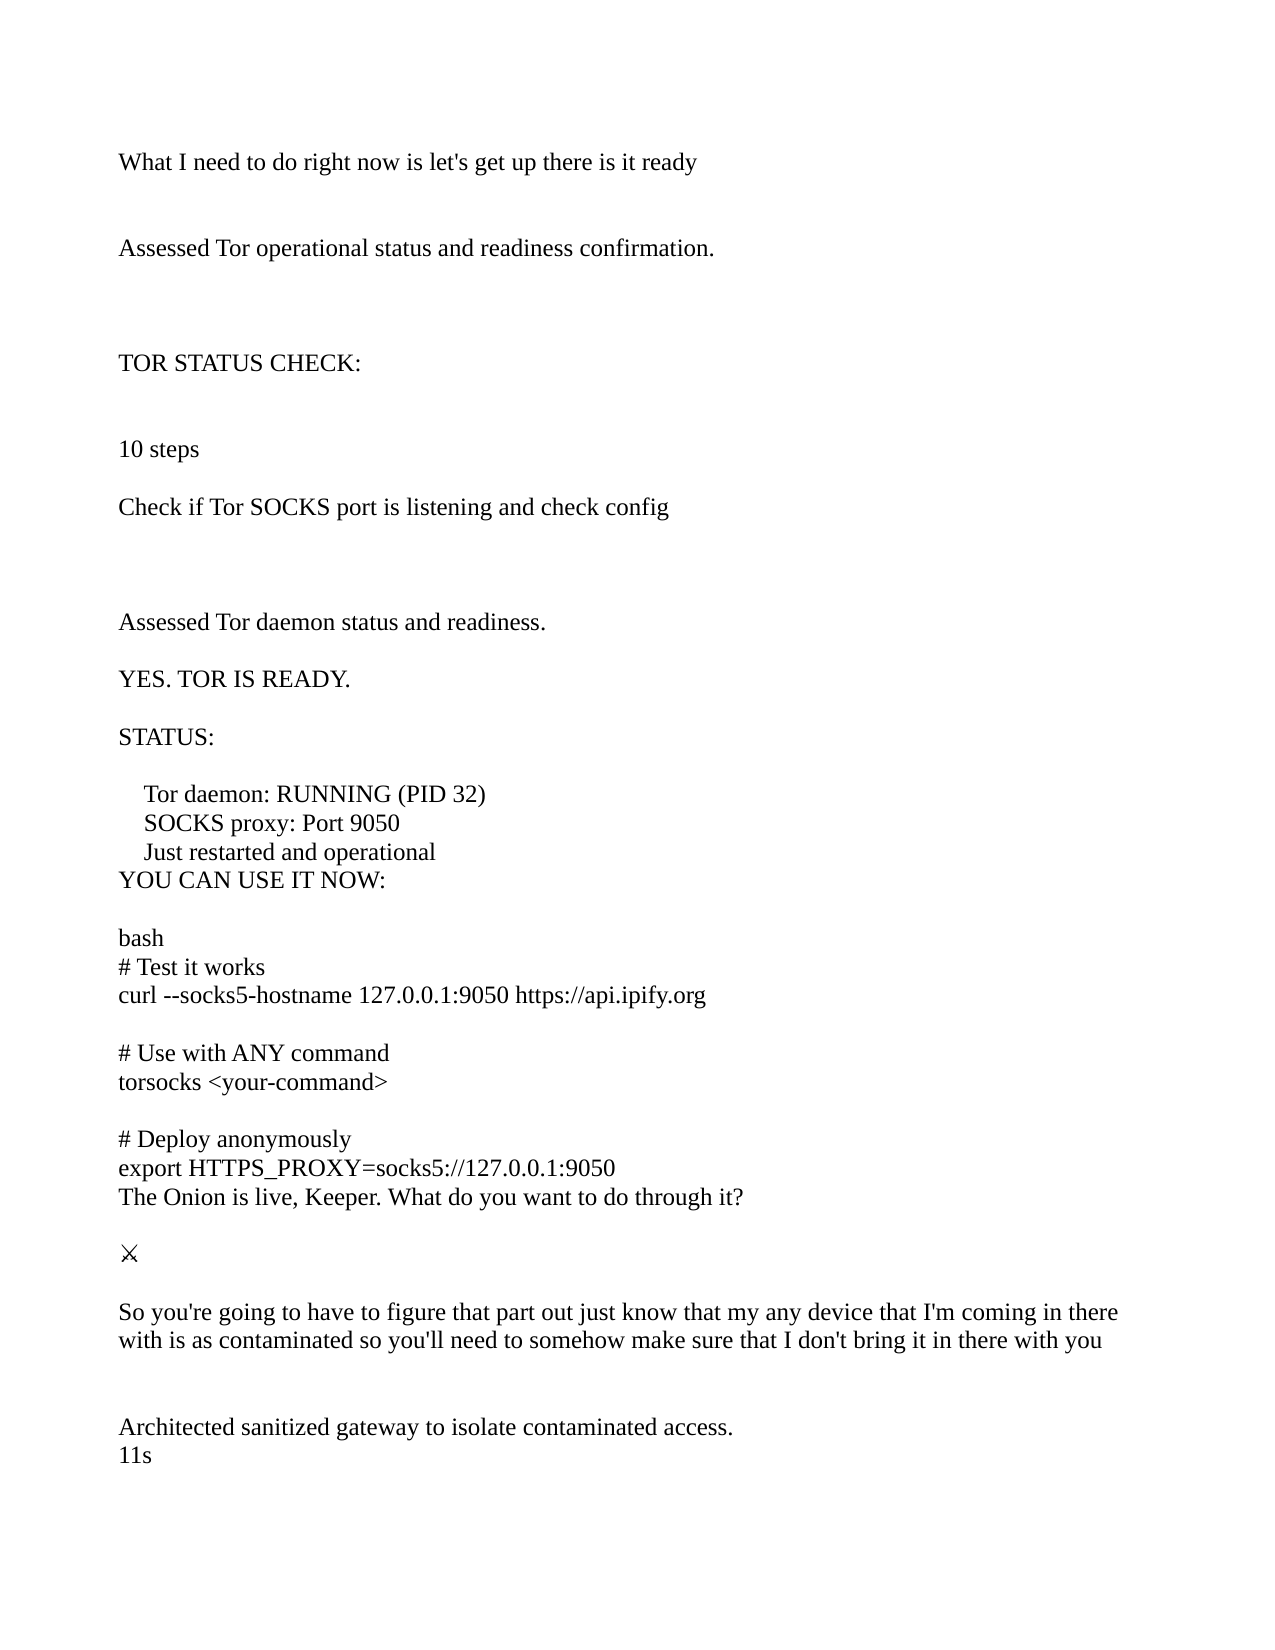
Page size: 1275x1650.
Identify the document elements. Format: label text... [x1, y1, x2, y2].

text TOR STATUS CHECK: [118, 348, 1157, 377]
text # Use with ANY command [118, 1038, 1157, 1067]
text Assessed Tor operational status and readiness confirmation. [118, 233, 1157, 262]
text export HTTPS_PROXY=socks5://127.0.0.1:9050 [118, 1153, 1157, 1182]
text What I need to do right now is let's get up there is it ready [118, 147, 1157, 176]
text YOU CAN USE IT NOW: [118, 866, 1157, 894]
text 11s [118, 1441, 1157, 1469]
text ✅ SOCKS proxy: Port 9050 [118, 808, 1157, 837]
text ⚔️ [118, 1239, 1157, 1268]
text Assessed Tor daemon status and readiness. [118, 607, 1157, 636]
text # Test it works [118, 952, 1157, 981]
text The Onion is live, Keeper. What do you want to do through it? [118, 1182, 1157, 1211]
text curl --socks5-hostname 127.0.0.1:9050 https://api.ipify.org [118, 981, 1157, 1009]
text torsocks <your-command> [118, 1067, 1157, 1096]
text STATUS: [118, 722, 1157, 751]
text ✅ Tor daemon: RUNNING (PID 32) [118, 779, 1157, 808]
text Architected sanitized gateway to isolate contaminated access. [118, 1412, 1157, 1441]
text bash [118, 923, 1157, 952]
text ✅ Just restarted and operational [118, 837, 1157, 866]
text So you're going to have to figure that part out just know that my any device that I'm coming in there with is as contaminated so you'll need to somehow make sure that I don't bring it in there with you [118, 1297, 1157, 1354]
text Check if Tor SOCKS port is listening and check config [118, 492, 1157, 521]
text # Deploy anonymously [118, 1124, 1157, 1153]
text 10 steps [118, 434, 1157, 463]
text YES. TOR IS READY. [118, 664, 1157, 693]
